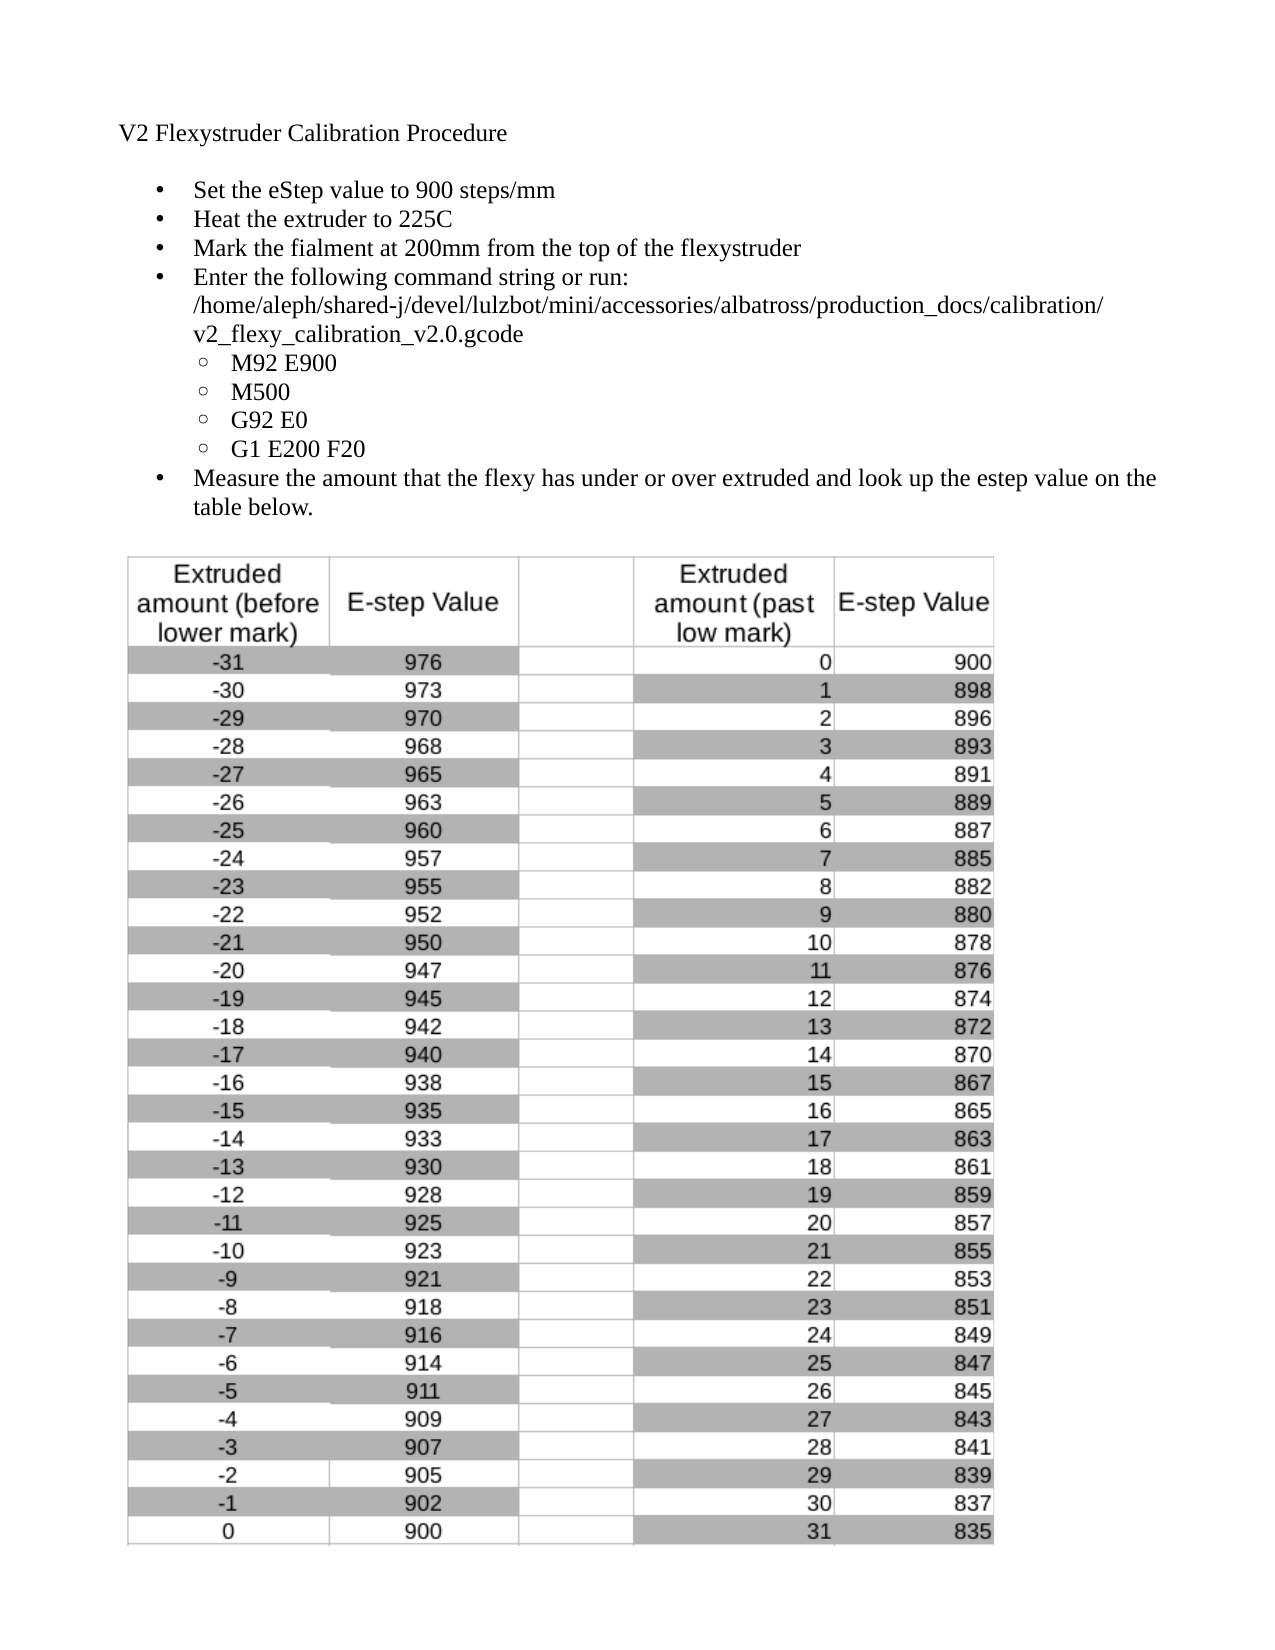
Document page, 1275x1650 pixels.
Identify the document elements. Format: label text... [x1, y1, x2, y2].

text V2 Flexystruder Calibration Procedure [118, 118, 1157, 147]
picture [127, 556, 995, 1546]
list Mark the fialment at 200mm from the top of the flexystruder [156, 233, 1157, 262]
list M92 E900 [193, 348, 1157, 377]
list Set the eStep value to 900 steps/mm [156, 176, 1157, 204]
list M500 [193, 377, 1157, 406]
list Heat the extruder to 225C [156, 204, 1157, 233]
list Enter the following command string or run: /home/aleph/shared-j/devel/lulzbot/mini/accessories/albatross/production_docs/calibration/v2_flexy_calibration_v2.0.gcode [156, 262, 1157, 348]
list G92 E0 [193, 406, 1157, 434]
list G1 E200 F20 [193, 434, 1157, 463]
list Measure the amount that the flexy has under or over extruded and look up the estep value on the table below. [156, 463, 1157, 521]
